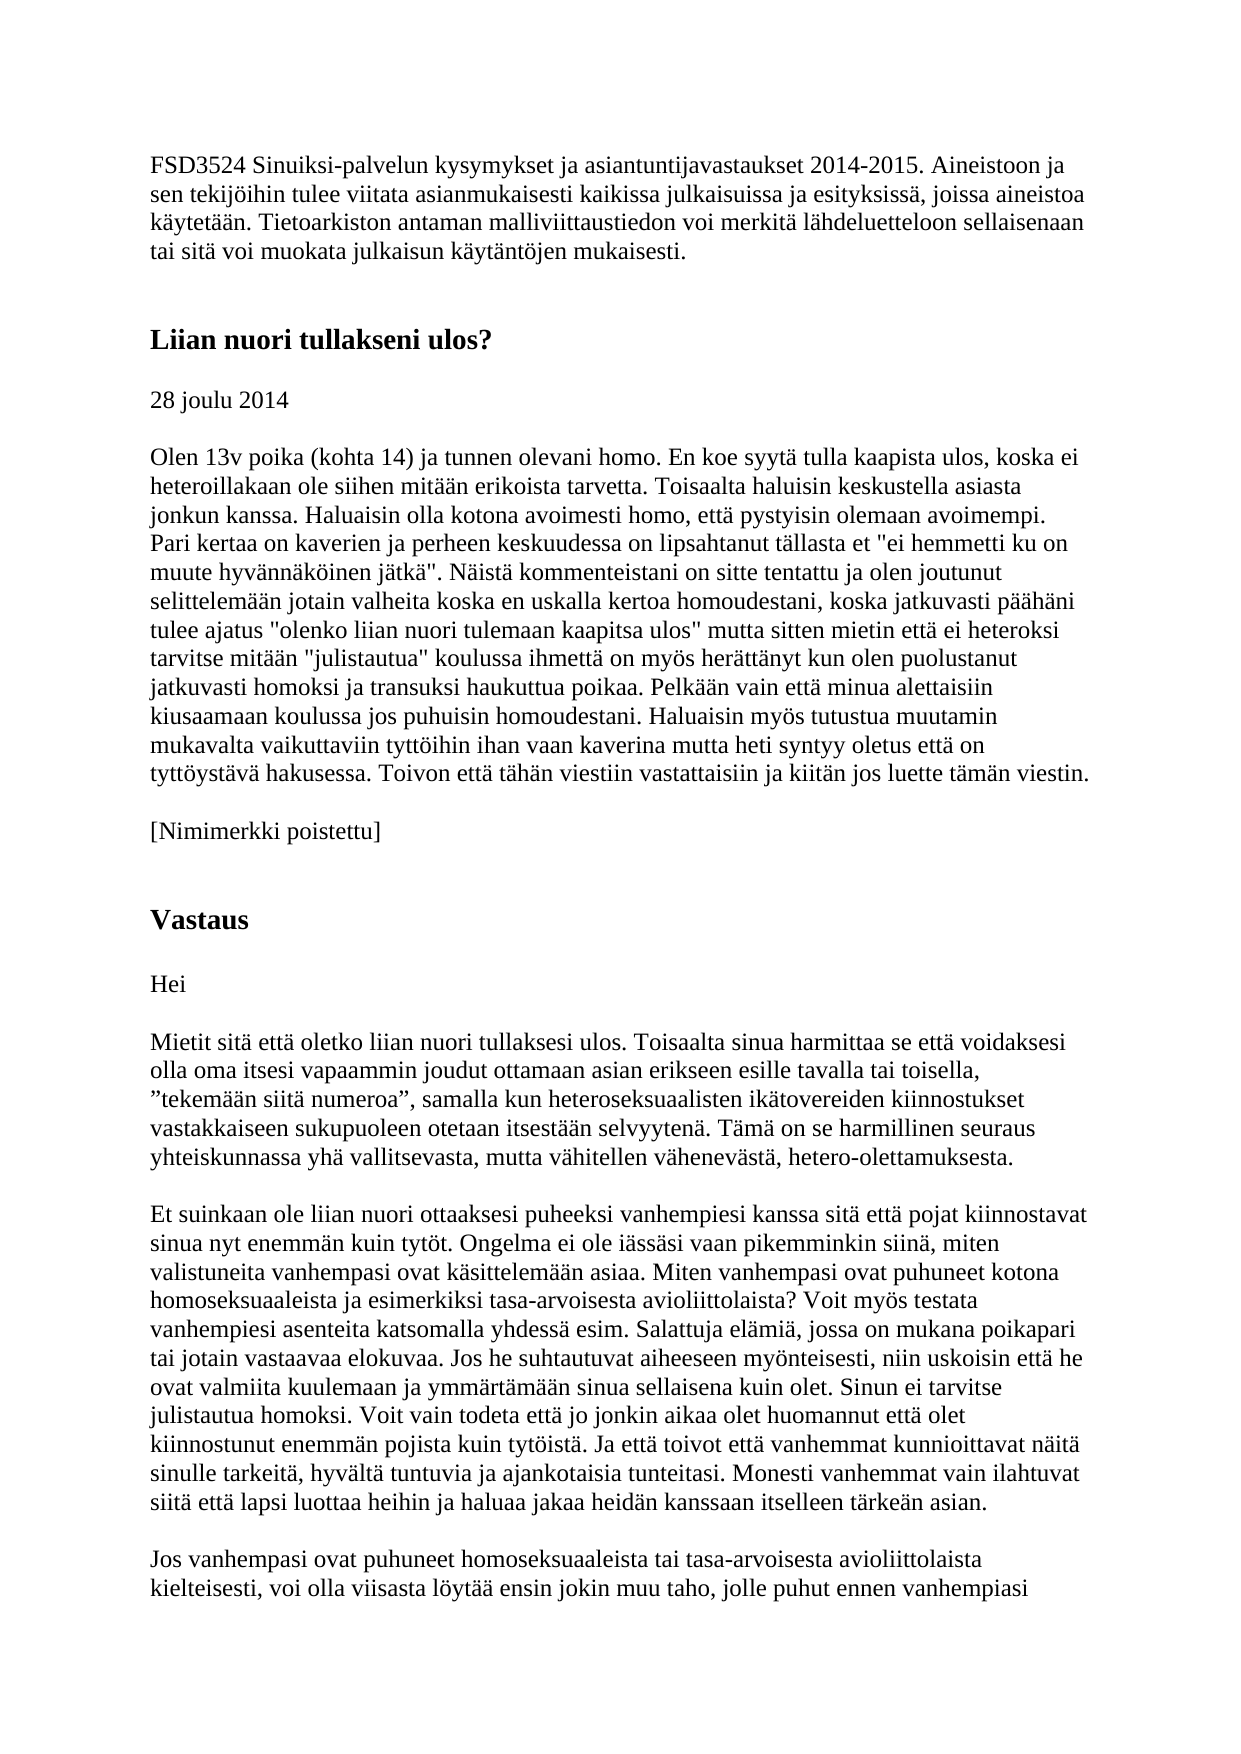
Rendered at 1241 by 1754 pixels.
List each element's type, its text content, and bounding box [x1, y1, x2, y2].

text Hei Mietit sitä että oletko liian nuori tullaksesi ulos. Toisaalta sinua harmittaa se että voidaksesi olla oma itsesi vapaammin joudut ottamaan asian erikseen esille tavalla tai toisella, ”tekemään siitä numeroa”, samalla kun heteroseksuaalisten ikätovereiden kiinnostukset vastakkaiseen sukupuoleen otetaan itsestään selvyytenä. Tämä on se harmillinen seuraus yhteiskunnassa yhä vallitsevasta, mutta vähitellen vähenevästä, hetero-olettamuksesta. Et suinkaan ole liian nuori ottaaksesi puheeksi vanhempiesi kanssa sitä että pojat kiinnostavat sinua nyt enemmän kuin tytöt. Ongelma ei ole iässäsi vaan pikemminkin siinä, miten valistuneita vanhempasi ovat käsittelemään asiaa. Miten vanhempasi ovat puhuneet kotona homoseksuaaleista ja esimerkiksi tasa-arvoisesta avioliittolaista? Voit myös testata vanhempiesi asenteita katsomalla yhdessä esim. Salattuja elämiä, jossa on mukana poikapari tai jotain vastaavaa elokuvaa. Jos he suhtautuvat aiheeseen myönteisesti, niin uskoisin että he ovat valmiita kuulemaan ja ymmärtämään sinua sellaisena kuin olet. Sinun ei tarvitse julistautua homoksi. Voit vain todeta että jo jonkin aikaa olet huomannut että olet kiinnostunut enemmän pojista kuin tytöistä. Ja että toivot että vanhemmat kunnioittavat näitä sinulle tarkeitä, hyvältä tuntuvia ja ajankotaisia tunteitasi. Monesti vanhemmat vain ilahtuvat siitä että lapsi luottaa heihin ja haluaa jakaa heidän kanssaan itselleen tärkeän asian. Jos vanhempasi ovat puhuneet homoseksuaaleista tai tasa-arvoisesta avioliittolaista kielteisesti, voi olla viisasta löytää ensin jokin muu taho, jolle puhut ennen vanhempiasi [150, 969, 1090, 1602]
text Olen 13v poika (kohta 14) ja tunnen olevani homo. En koe syytä tulla kaapista ulos, koska ei heteroillakaan ole siihen mitään erikoista tarvetta. Toisaalta haluisin keskustella asiasta jonkun kanssa. Haluaisin olla kotona avoimesti homo, että pystyisin olemaan avoimempi. Pari kertaa on kaverien ja perheen keskuudessa on lipsahtanut tällasta et "ei hemmetti ku on muute hyvännäköinen jätkä". Näistä kommenteistani on sitte tentattu ja olen joutunut selittelemään jotain valheita koska en uskalla kertoa homoudestani, koska jatkuvasti päähäni tulee ajatus "olenko liian nuori tulemaan kaapitsa ulos" mutta sitten mietin että ei heteroksi tarvitse mitään "julistautua" koulussa ihmettä on myös herättänyt kun olen puolustanut jatkuvasti homoksi ja transuksi haukuttua poikaa. Pelkään vain että minua alettaisiin kiusaamaan koulussa jos puhuisin homoudestani. Haluaisin myös tutustua muutamin mukavalta vaikuttaviin tyttöihin ihan vaan kaverina mutta heti syntyy oletus että on tyttöystävä hakusessa. Toivon että tähän viestiin vastattaisiin ja kiitän jos luette tämän viestin. [150, 442, 1090, 787]
text FSD3524 Sinuiksi-palvelun kysymykset ja asiantuntijavastaukset 2014-2015. Aineistoon ja sen tekijöihin tulee viitata asianmukaisesti kaikissa julkaisuissa ja esityksissä, joissa aineistoa käytetään. Tietoarkiston antaman malliviittaustiedon voi merkitä lähdeluetteloon sellaisenaan tai sitä voi muokata julkaisun käytäntöjen mukaisesti. [150, 150, 1090, 265]
text 28 joulu 2014 [150, 385, 1090, 413]
text [Nimimerkki poistettu] [150, 816, 1090, 845]
text Vastaus [150, 902, 1090, 936]
text Liian nuori tullakseni ulos? [150, 322, 1090, 356]
